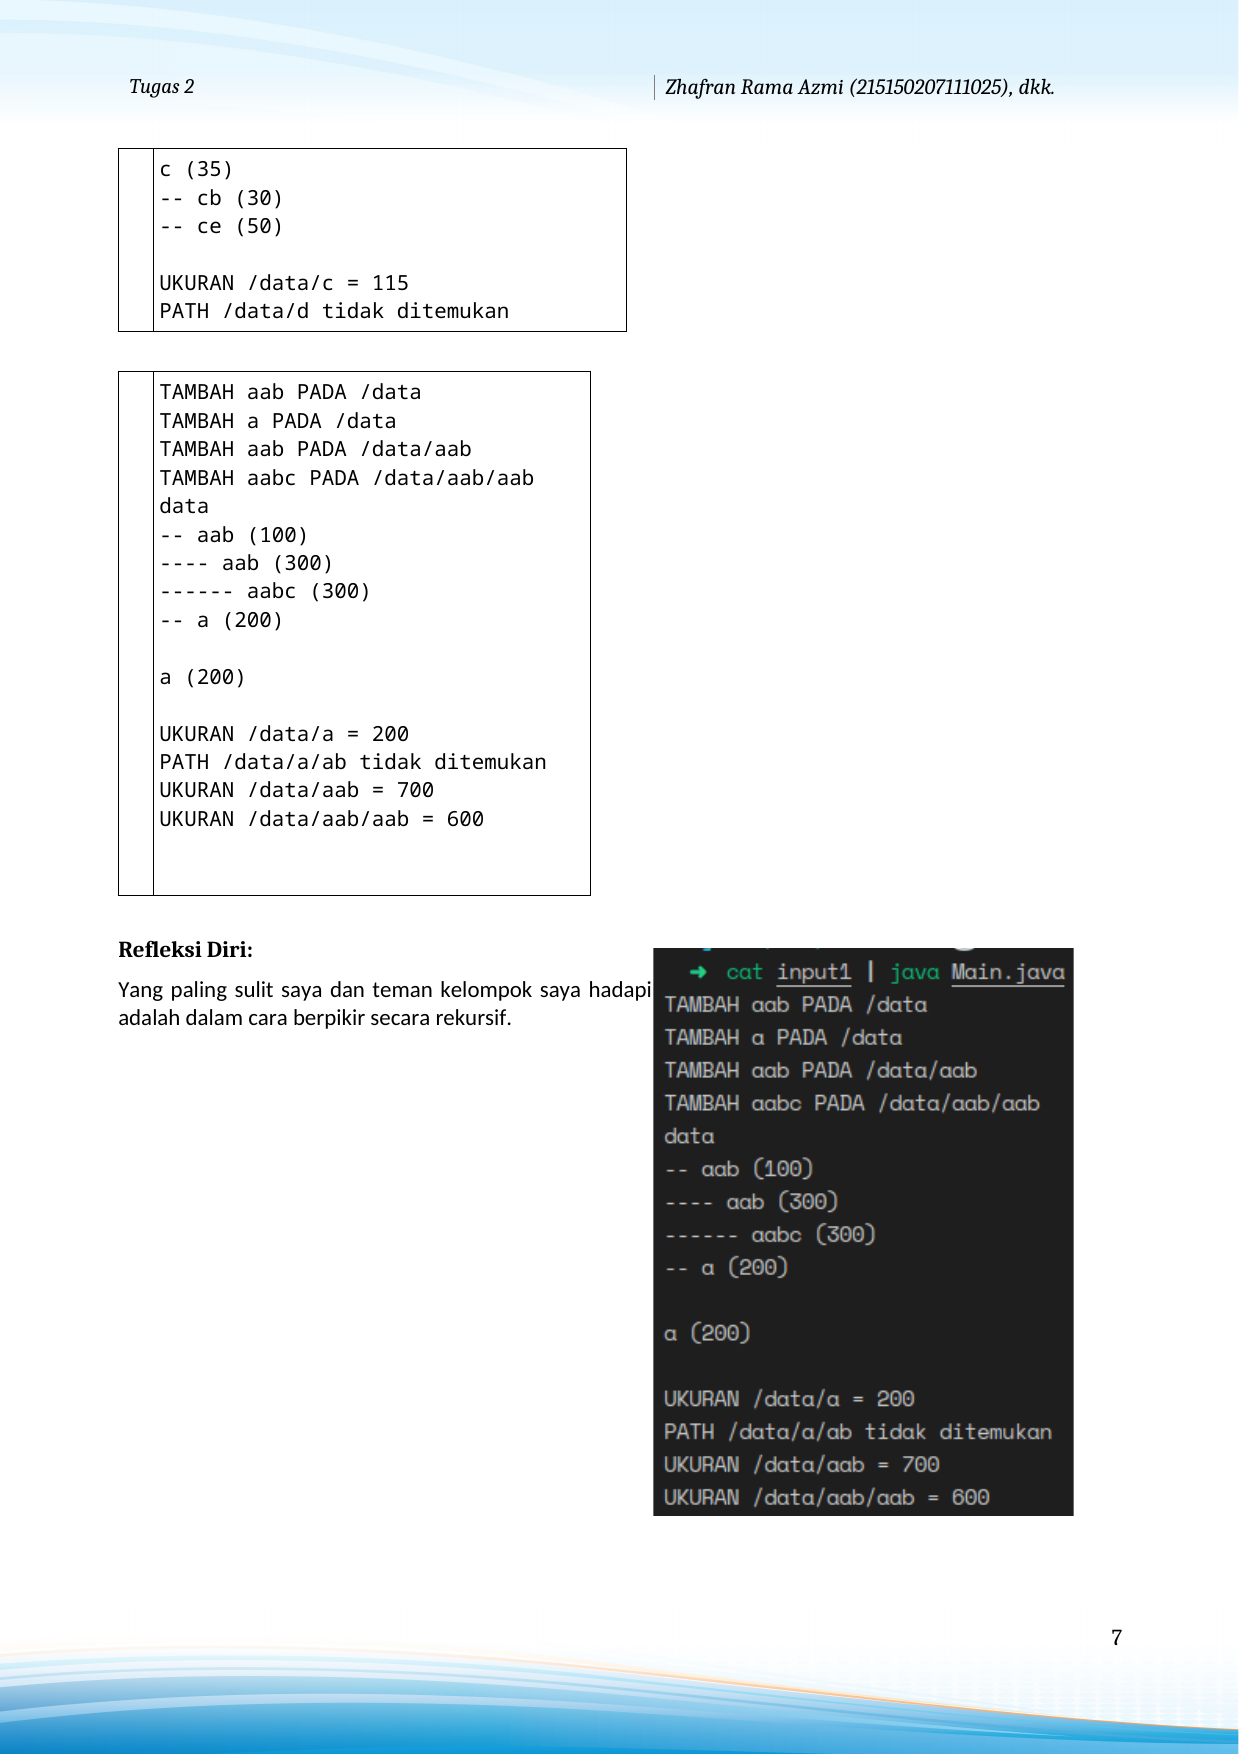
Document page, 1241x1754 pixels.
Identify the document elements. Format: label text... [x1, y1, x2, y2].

table_header c (35) -- cb (30) -- ce (50) UKURAN /data/c = 115 PATH /data/d tidak ditemukan [154, 149, 626, 331]
text [1074, 976, 1122, 1032]
table_header [119, 372, 153, 895]
picture [0, 1605, 1239, 1754]
text Yang paling sulit saya dan teman kelompok saya hadapi adalah dalam cara berpikir secara rekursif. [118, 976, 653, 1032]
table_header [119, 149, 153, 331]
picture [0, 0, 1239, 147]
table_header TAMBAH aab PADA /data TAMBAH a PADA /data TAMBAH aab PADA /data/aab TAMBAH aabc PADA /data/aab/aab data -- aab (100) ---- aab (300) ------ aabc (300) -- a (200) a (200) UKURAN /data/a = 200 PATH /data/a/ab tidak ditemukan UKURAN /data/aab = 700 UKURAN /data/aab/aab = 600 [154, 372, 590, 895]
text Refleksi Diri: [118, 937, 1122, 963]
picture [653, 948, 1074, 1516]
